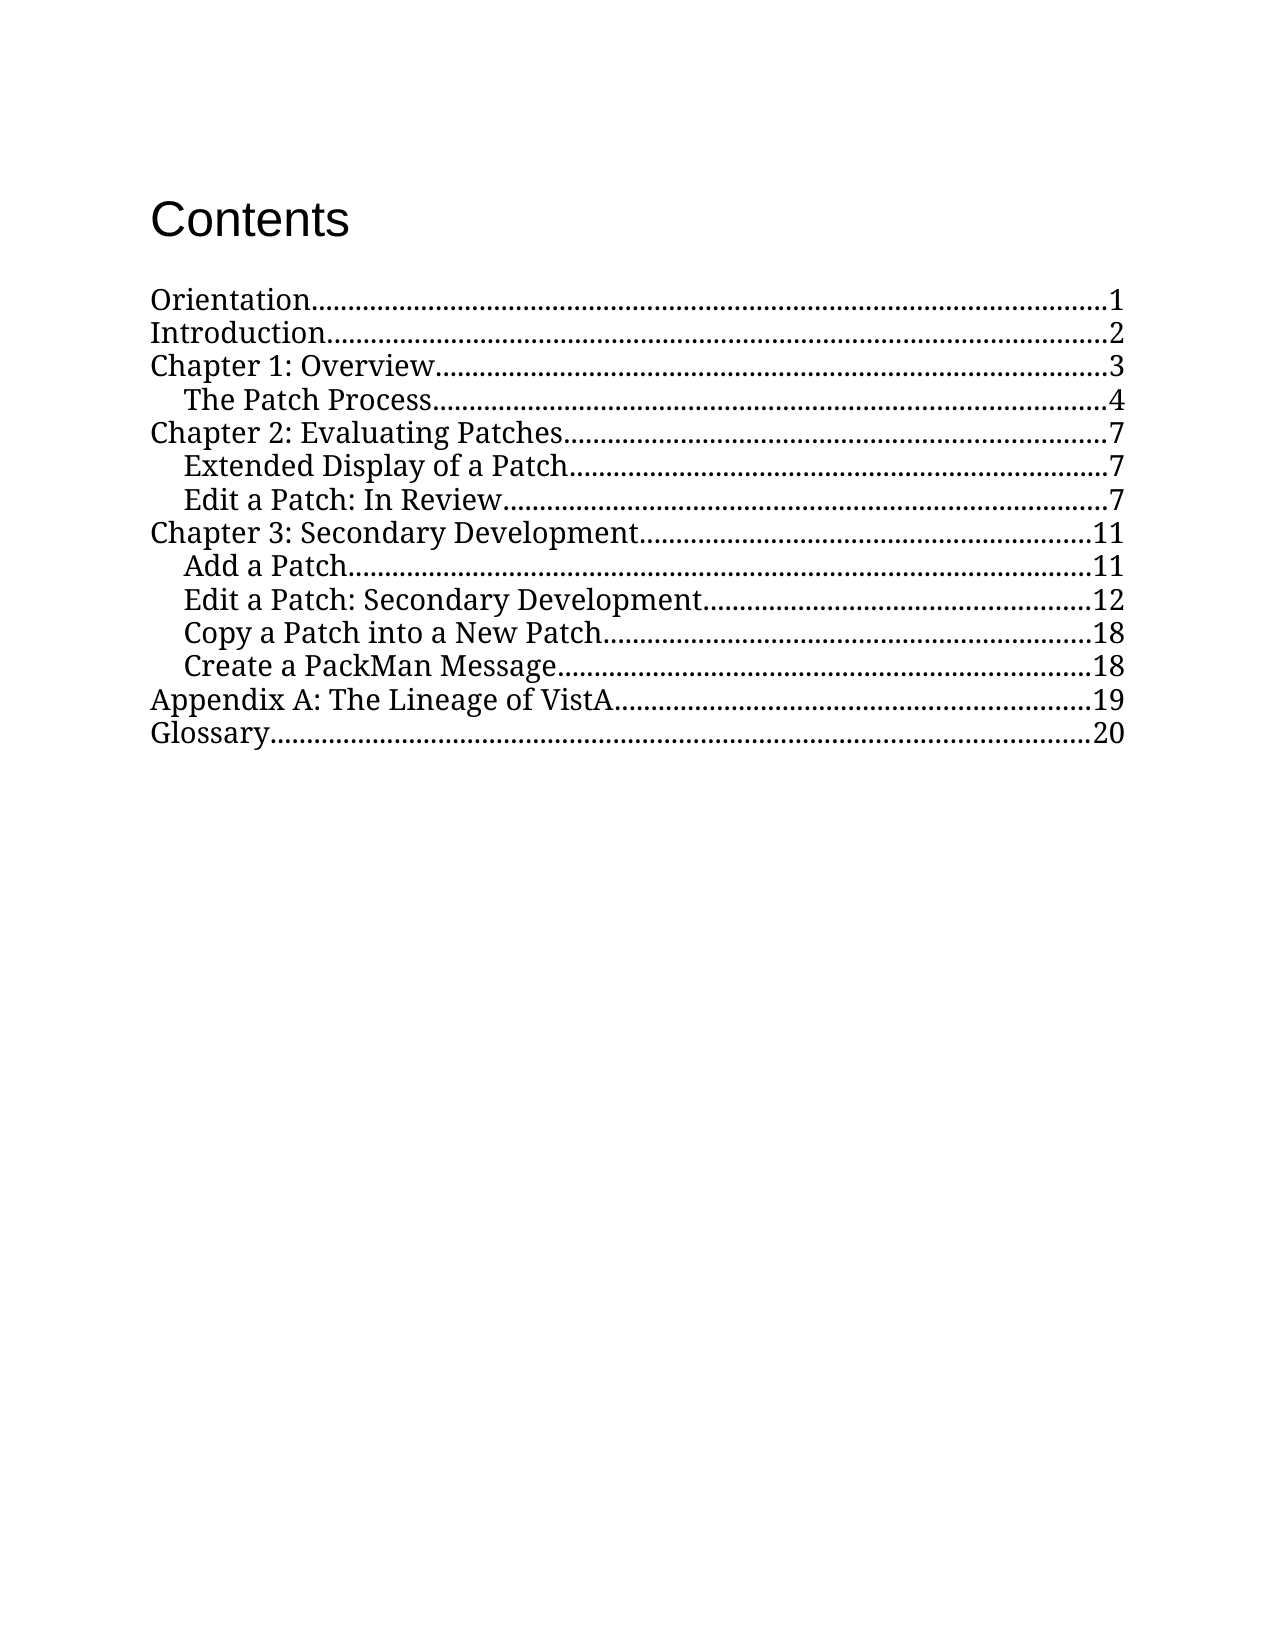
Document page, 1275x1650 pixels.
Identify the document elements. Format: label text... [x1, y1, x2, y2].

text Chapter 3: Secondary Development 11 [150, 517, 1125, 550]
text Chapter 1: Overview 3 [150, 350, 1125, 383]
list Copy a Patch into a New Patch 18 [183, 617, 1125, 650]
text Glossary 20 [150, 717, 1125, 750]
list Create a PackMan Message 18 [183, 650, 1125, 683]
text Orientation 1 [150, 283, 1125, 317]
text Chapter 2: Evaluating Patches 7 [150, 417, 1125, 450]
subtitle Contents [150, 183, 1125, 250]
list Edit a Patch: In Review 7 [183, 483, 1125, 517]
list Extended Display of a Patch 7 [183, 450, 1125, 483]
list Add a Patch 11 [183, 550, 1125, 583]
text Introduction 2 [150, 317, 1125, 350]
list The Patch Process 4 [183, 383, 1125, 417]
text Appendix A: The Lineage of VistA 19 [150, 683, 1125, 717]
list Edit a Patch: Secondary Development 12 [183, 583, 1125, 617]
